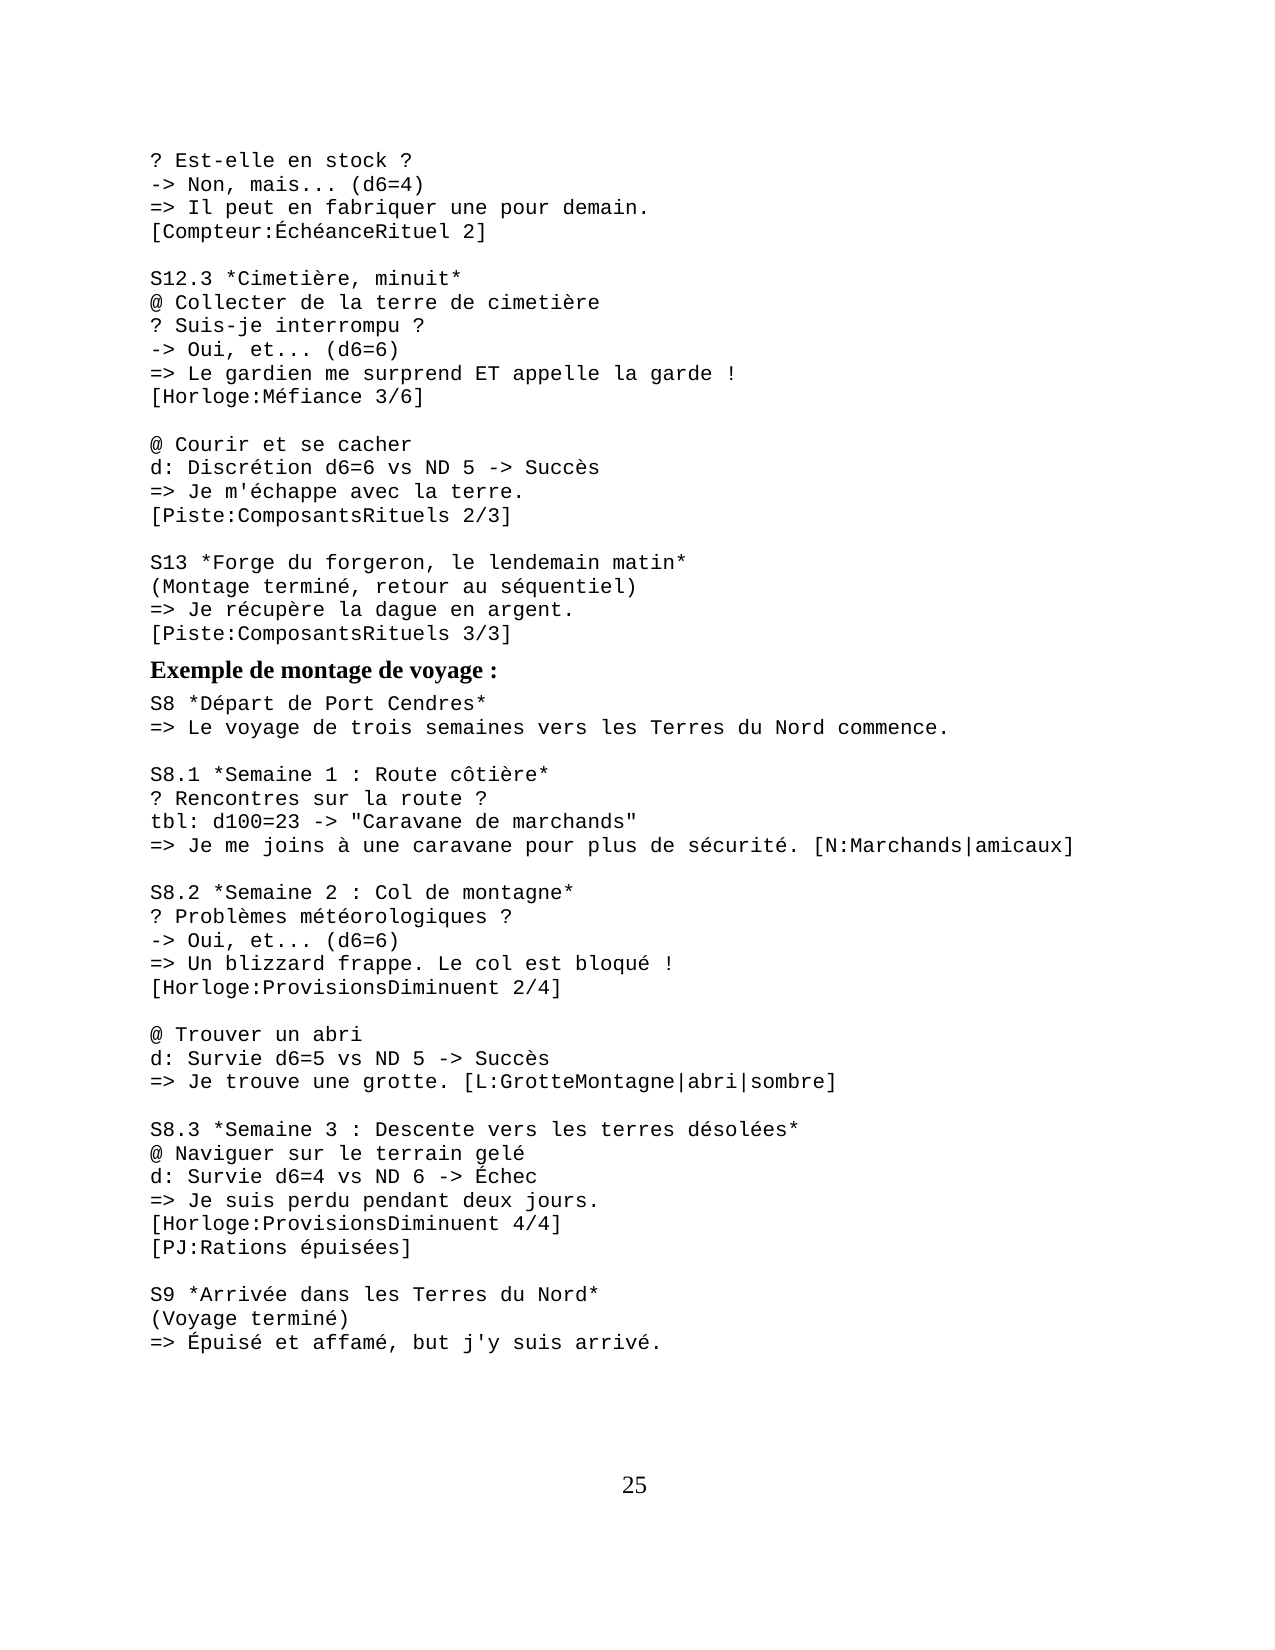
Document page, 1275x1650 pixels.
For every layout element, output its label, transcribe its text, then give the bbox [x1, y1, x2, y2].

text ? Problèmes météorologiques ? [150, 906, 1125, 930]
text S9 *Arrivée dans les Terres du Nord* [150, 1284, 1125, 1308]
text [Horloge:ProvisionsDiminuent 2/4] [150, 977, 1125, 1001]
text -> Oui, et... (d6=6) [150, 339, 1125, 363]
text ? Rencontres sur la route ? [150, 788, 1125, 811]
text [Compteur:ÉchéanceRituel 2] [150, 221, 1125, 244]
text => Je trouve une grotte. [L:GrotteMontagne|abri|sombre] [150, 1072, 1125, 1095]
text d: Survie d6=5 vs ND 5 -> Succès [150, 1048, 1125, 1072]
text @ Naviguer sur le terrain gelé [150, 1142, 1125, 1166]
text [PJ:Rations épuisées] [150, 1237, 1125, 1261]
text => Je me joins à une caravane pour plus de sécurité. [N:Marchands|amicaux] [150, 835, 1125, 859]
text (Voyage terminé) [150, 1308, 1125, 1332]
text [Piste:ComposantsRituels 3/3] [150, 623, 1125, 647]
text S13 *Forge du forgeron, le lendemain matin* [150, 552, 1125, 576]
text (Montage terminé, retour au séquentiel) [150, 576, 1125, 599]
text => Je suis perdu pendant deux jours. [150, 1190, 1125, 1213]
text => Je récupère la dague en argent. [150, 599, 1125, 623]
text => Épuisé et affamé, but j'y suis arrivé. [150, 1332, 1125, 1355]
text S8.3 *Semaine 3 : Descente vers les terres désolées* [150, 1119, 1125, 1142]
text ? Est-elle en stock ? [150, 150, 1125, 174]
text S8.1 *Semaine 1 : Route côtière* [150, 764, 1125, 788]
text [Horloge:Méfiance 3/6] [150, 386, 1125, 410]
text tbl: d100=23 -> "Caravane de marchands" [150, 811, 1125, 835]
text d: Discrétion d6=6 vs ND 5 -> Succès [150, 457, 1125, 481]
text => Un blizzard frappe. Le col est bloqué ! [150, 953, 1125, 977]
text @ Courir et se cacher [150, 434, 1125, 457]
text @ Trouver un abri [150, 1024, 1125, 1048]
text S8.2 *Semaine 2 : Col de montagne* [150, 882, 1125, 906]
text @ Collecter de la terre de cimetière [150, 292, 1125, 316]
text => Je m'échappe avec la terre. [150, 481, 1125, 505]
text S8 *Départ de Port Cendres* [150, 693, 1125, 717]
text => Le gardien me surprend ET appelle la garde ! [150, 363, 1125, 386]
text -> Oui, et... (d6=6) [150, 930, 1125, 953]
text [Piste:ComposantsRituels 2/3] [150, 505, 1125, 528]
text [Horloge:ProvisionsDiminuent 4/4] [150, 1213, 1125, 1237]
text S12.3 *Cimetière, minuit* [150, 268, 1125, 292]
text => Le voyage de trois semaines vers les Terres du Nord commence. [150, 717, 1125, 741]
text => Il peut en fabriquer une pour demain. [150, 197, 1125, 221]
text Exemple de montage de voyage : [150, 656, 1125, 684]
text -> Non, mais... (d6=4) [150, 174, 1125, 197]
text ? Suis-je interrompu ? [150, 316, 1125, 339]
text d: Survie d6=4 vs ND 6 -> Échec [150, 1166, 1125, 1190]
